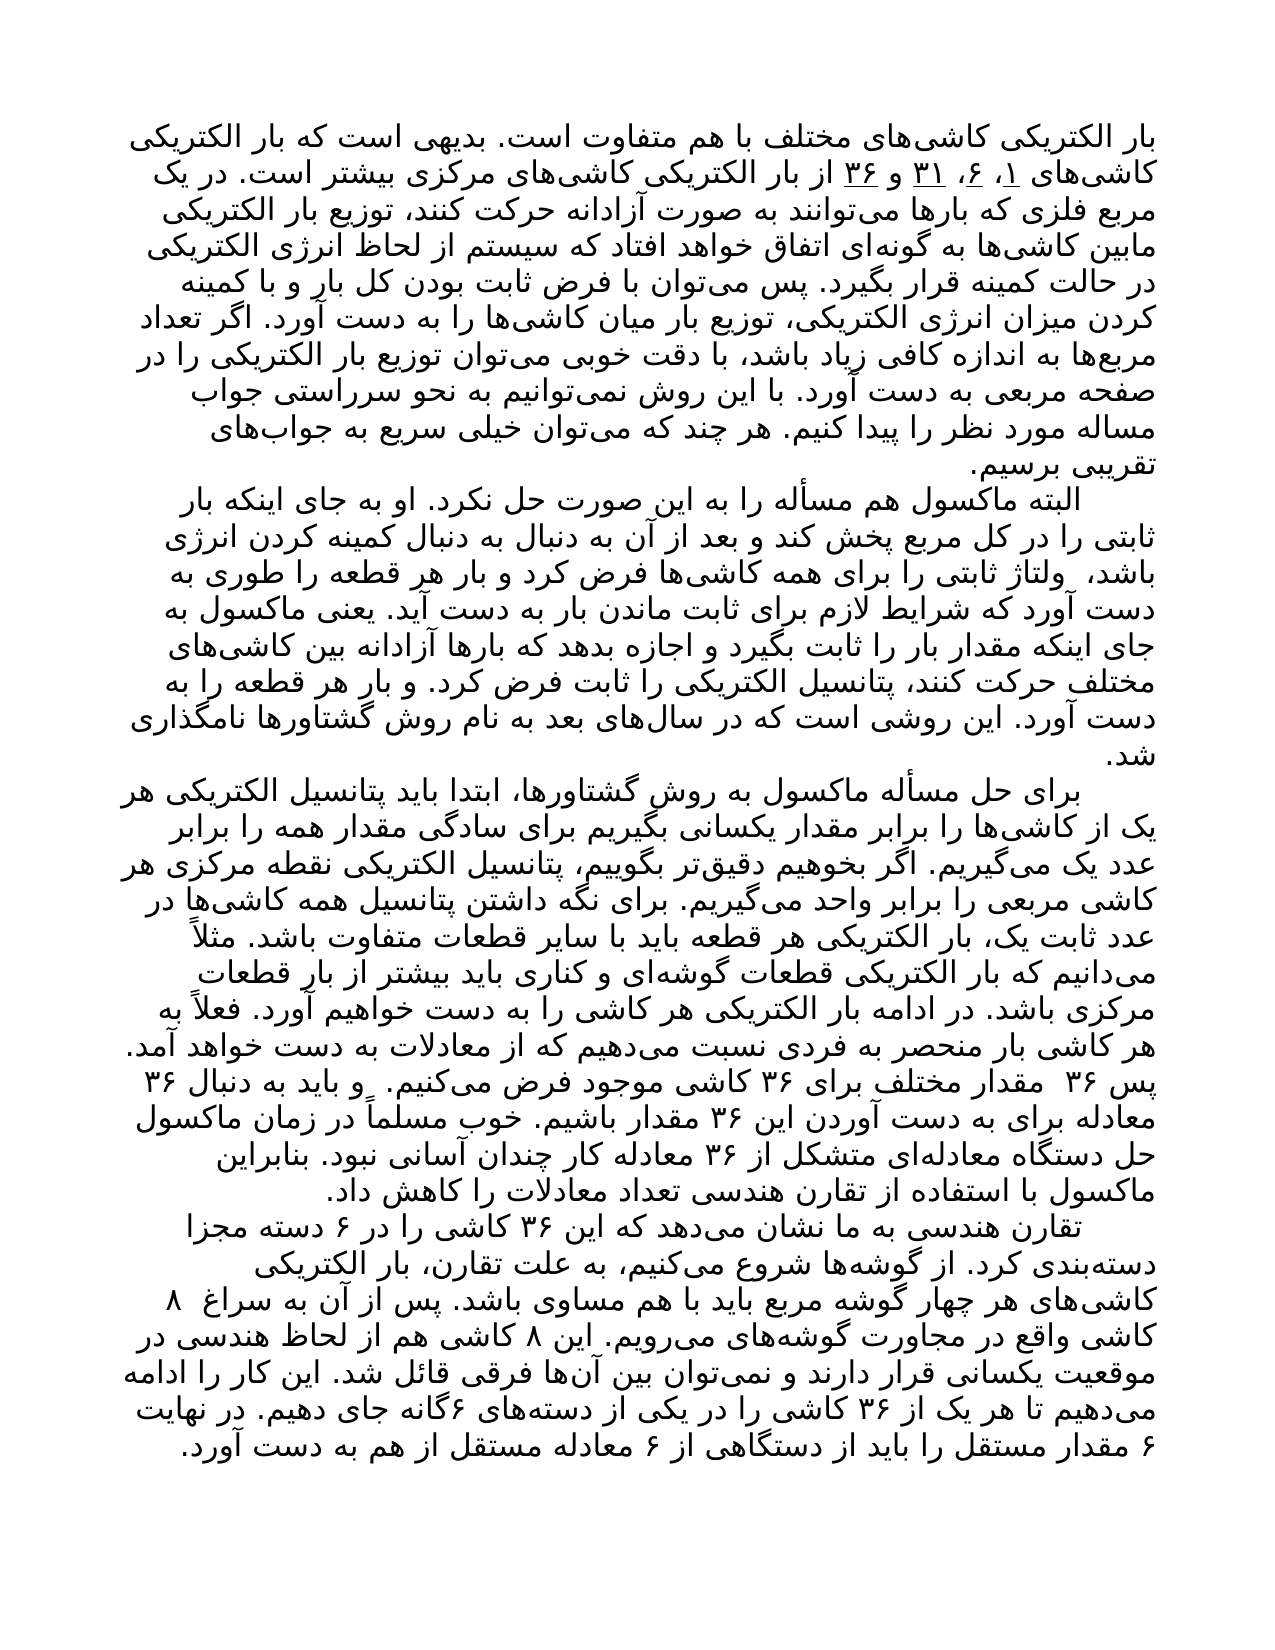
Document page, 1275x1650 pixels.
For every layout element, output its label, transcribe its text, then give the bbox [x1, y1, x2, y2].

text تقارن هندسی به ما نشان می‌دهد که این ۳۶ کاشی را در ۶ دسته مجزا دسته‌بندی کرد. از گوشه‌ها شروع می‌کنیم، به علت تقارن، بار الکتریکی کاشی‌های هر چهار گوشه مربع باید با هم مساوی باشد. پس از آن به سراغ ۸ کاشی واقع در مجاورت گوشه‌های می‌رویم. این ۸ کاشی هم از لحاظ هندسی در موقعیت یکسانی قرار دارند و نمی‌توان بین آن‌ها فرقی قائل شد. این کار را ادامه می‌دهیم تا هر یک از ۳۶ کاشی را در یکی از دسته‌های ۶گانه جای دهیم. در نهایت ۶ مقدار مستقل را باید از دستگاهی از ۶ معادله مستقل از هم به دست آورد. [118, 1209, 1157, 1463]
text البته ماکسول هم مسأله را به این صورت حل نکرد. او به جای اینکه بار ثابتی را در کل مربع پخش کند و بعد از آن به دنبال به دنبال کمینه کردن انرژی باشد، ولتاژ ثابتی را برای همه کاشی‌ها فرض کرد و بار هر قطعه را طوری به دست آورد که شرایط لازم برای ثابت ماندن بار به دست آید. یعنی ماکسول به جای اینکه مقدار بار را ثابت بگیرد و اجازه بدهد که بارها آزادانه بین کاشی‌های مختلف حرکت کنند، پتانسیل الکتریکی را ثابت فرض کرد. و بار هر قطعه را به دست آورد. این روشی است که در سال‌های بعد به نام روش گشتاورها نامگذاری شد. [118, 482, 1157, 772]
text اگر صفحه مربعی را باردار کنیم،‌ بار الکتریکی مابین هر یک از ۳۶ مربع کوچک (یا کاشی‌ها) تقسیم می‌شود. همانطور که تأکید کردیم در هر کاشی، توزیع بار الکتریکی یکنواخت است، اما بار الکتریکی کاشی‌های مختلف با هم متفاوت است. بدیهی است که بار الکتریکی کاشی‌های ۱، ۶، ۳۱ و ۳۶ از بار الکتریکی کاشی‌های مرکزی بیشتر است. در یک مربع فلزی که بارها می‌توانند به صورت آزادانه حرکت کنند، توزیع بار الکتریکی مابین کاشی‌ها به گونه‌ای اتفاق خواهد افتاد که سیستم از لحاظ انرژی الکتریکی در حالت کمینه قرار بگیرد. پس می‌توان با فرض ثابت بودن کل بار و با کمینه کردن میزان انرژی الکتریکی، توزیع بار میان کاشی‌ها را به دست آورد. اگر تعداد مربع‌ها به اندازه کافی زیاد باشد، با دقت خوبی می‌توان توزیع بار الکتریکی را در صفحه مربعی به دست آورد. با این روش نمی‌توانیم به نحو سرراستی جواب مساله مورد نظر را پیدا کنیم. هر چند که می‌توان خیلی سریع به جواب‌های تقریبی برسیم. [118, 118, 1157, 482]
text برای حل مسأله ماکسول به روش گشتاورها، ابتدا باید پتانسیل الکتریکی هر یک از کاشی‌ها را برابر مقدار یکسانی بگیریم برای سادگی مقدار همه را برابر عدد یک می‌گیریم. اگر بخوهیم دقیق‌تر بگوییم، پتانسیل الکتریکی نقطه مرکزی هر کاشی مربعی را برابر واحد می‌گیریم. برای نگه داشتن پتانسیل همه کاشی‌ها در عدد ثابت یک، بار الکتریکی هر قطعه باید با سایر قطعات متفاوت باشد. مثلاً می‌دانیم که بار الکتریکی قطعات گوشه‌ای و کناری باید بیشتر از بار قطعات مرکزی باشد. در ادامه بار الکتریکی هر کاشی را به دست خواهیم آورد. فعلاً به هر کاشی بار منحصر به فردی نسبت می‌دهیم که از معادلات به دست خواهد آمد. پس ۳۶ مقدار مختلف برای ۳۶ کاشی موجود فرض می‌کنیم. و باید به دنبال ۳۶ معادله برای به دست آوردن این ۳۶ مقدار باشیم. خوب مسلماً در زمان ماکسول حل دستگاه معادله‌ای متشکل از ۳۶ معادله کار چندان آسانی نبود. بنابراین ماکسول با استفاده از تقارن هندسی تعداد معادلات را کاهش داد. [118, 772, 1157, 1209]
